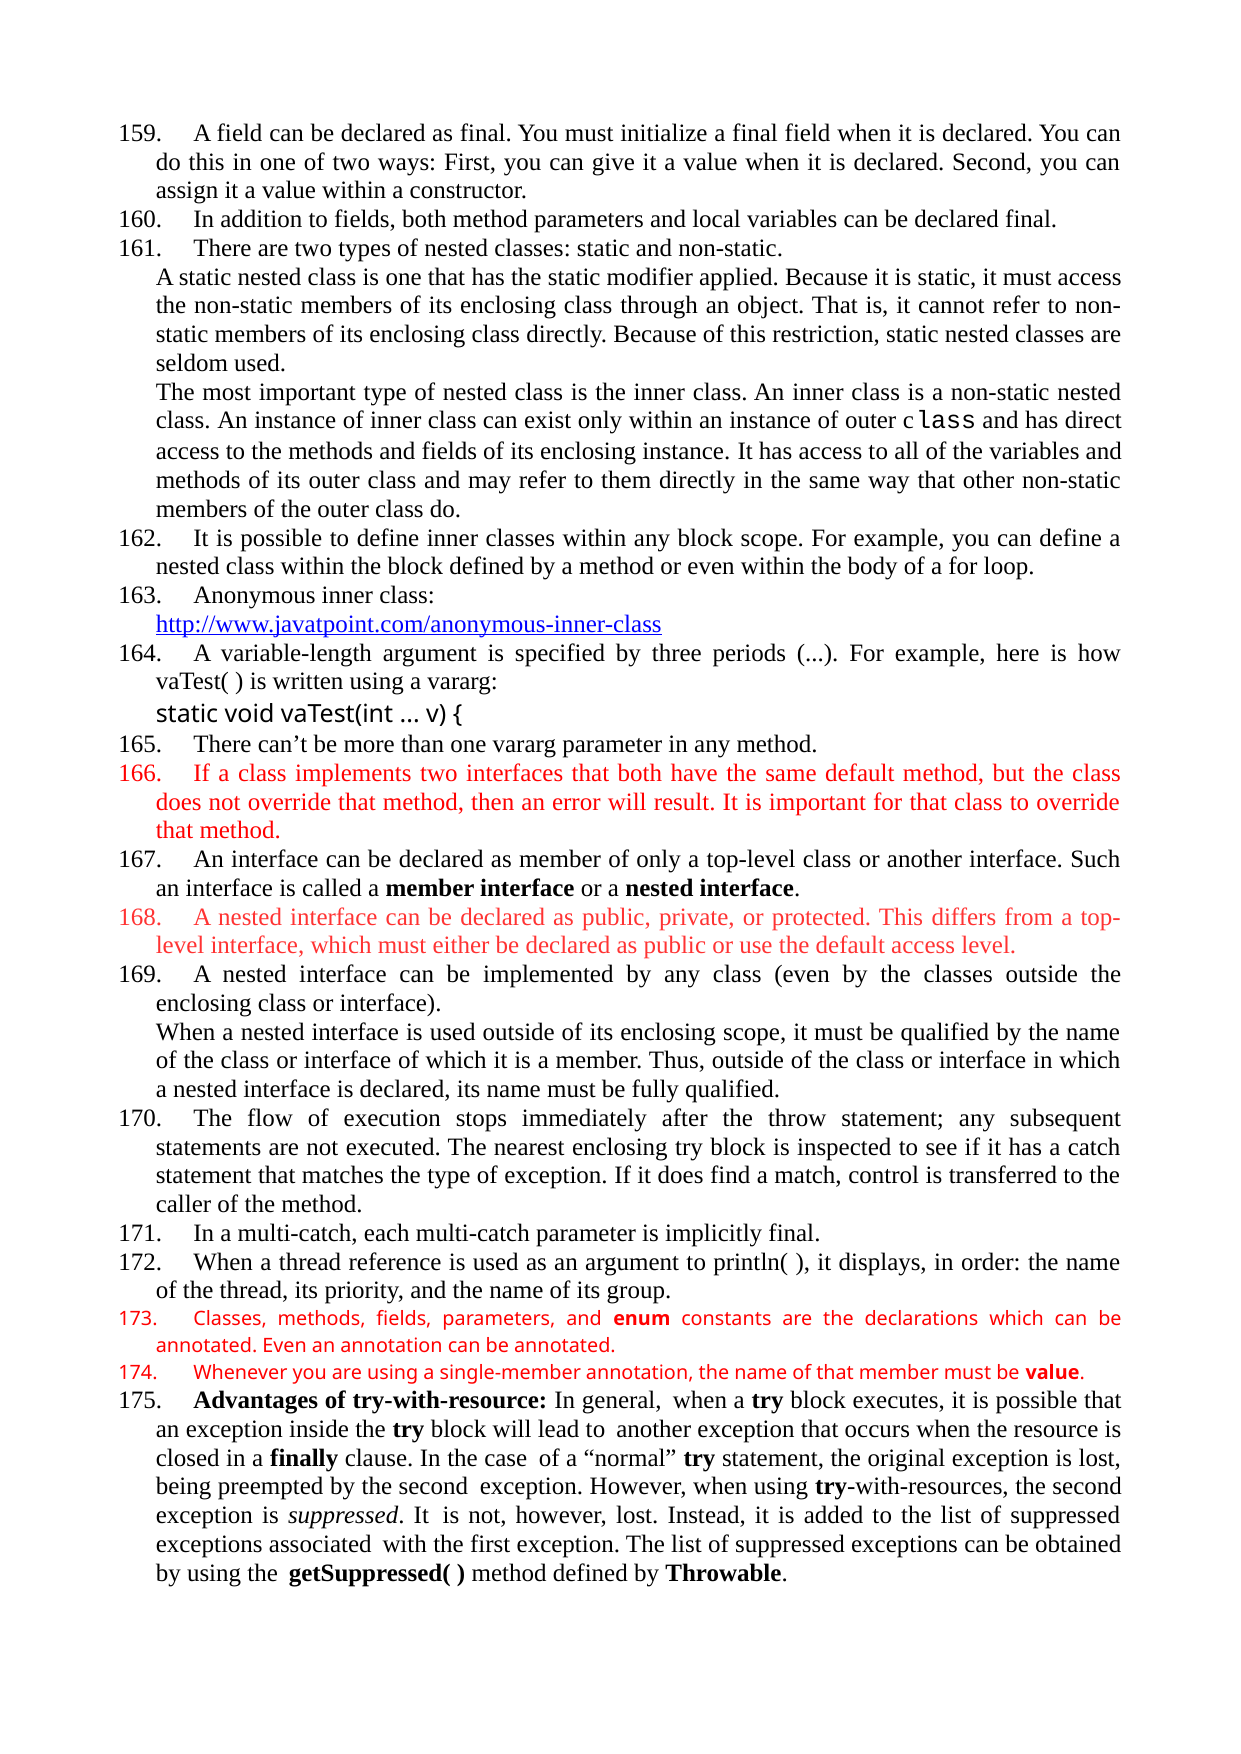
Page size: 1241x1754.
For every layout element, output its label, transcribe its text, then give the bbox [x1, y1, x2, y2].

list When a thread reference is used as an argument to println( ), it displays, in order: the name of the thread, its priority, and the name of its group. [118, 1247, 1122, 1304]
list http://www.javatpoint.com/anonymous-inner-class [118, 609, 1122, 638]
list An interface can be declared as member of only a top-level class or another interface. Such an interface is called a member interface or a nested interface. [118, 844, 1122, 902]
list In a multi-catch, each multi-catch parameter is implicitly final. [118, 1218, 1122, 1247]
list When a nested interface is used outside of its enclosing scope, it must be qualified by the name of the class or interface of which it is a member. Thus, outside of the class or interface in which a nested interface is declared, its name must be fully qualified. [118, 1017, 1122, 1103]
list Advantages of try-with-resource: In general, when a try block executes, it is possible that an exception inside the try block will lead to another exception that occurs when the resource is closed in a finally clause. In the case of a “normal” try statement, the original exception is lost, being preempted by the second exception. However, when using try-with-resources, the second exception is suppressed. It is not, however, lost. Instead, it is added to the list of suppressed exceptions associated with the first exception. The list of suppressed exceptions can be obtained by using the getSuppressed( ) method defined by Throwable. [118, 1385, 1122, 1586]
list In addition to fields, both method parameters and local variables can be declared final. [118, 204, 1122, 233]
list The most important type of nested class is the inner class. An inner class is a non-static nested class. An instance of inner class can exist only within an instance of outer class and has direct access to the methods and fields of its enclosing instance. It has access to all of the variables and methods of its outer class and may refer to them directly in the same way that other non-static members of the outer class do. [118, 377, 1122, 523]
list There are two types of nested classes: static and non-static. [118, 233, 1122, 262]
list Anonymous inner class: [118, 580, 1122, 609]
list Whenever you are using a single-member annotation, the name of that member must be value. [118, 1358, 1122, 1385]
list Classes, methods, fields, parameters, and enum constants are the declarations which can be annotated. Even an annotation can be annotated. [118, 1304, 1122, 1358]
list If a class implements two interfaces that both have the same default method, but the class does not override that method, then an error will result. It is important for that class to override that method. [118, 758, 1122, 844]
list A nested interface can be declared as public, private, or protected. This differs from a top-level interface, which must either be declared as public or use the default access level. [118, 902, 1122, 959]
list A nested interface can be implemented by any class (even by the classes outside the enclosing class or interface). [118, 959, 1122, 1017]
list A field can be declared as final. You must initialize a final field when it is declared. You can do this in one of two ways: First, you can give it a value when it is declared. Second, you can assign it a value within a constructor. [118, 118, 1122, 204]
list There can’t be more than one vararg parameter in any method. [118, 729, 1122, 758]
list A variable-length argument is specified by three periods (...). For example, here is how vaTest( ) is written using a vararg: [118, 638, 1122, 695]
list The flow of execution stops immediately after the throw statement; any subsequent statements are not executed. The nearest enclosing try block is inspected to see if it has a catch statement that matches the type of exception. If it does find a match, control is transferred to the caller of the method. [118, 1103, 1122, 1218]
list A static nested class is one that has the static modifier applied. Because it is static, it must access the non-static members of its enclosing class through an object. That is, it cannot refer to non-static members of its enclosing class directly. Because of this restriction, static nested classes are seldom used. [118, 262, 1122, 377]
list It is possible to define inner classes within any block scope. For example, you can define a nested class within the block defined by a method or even within the body of a for loop. [118, 523, 1122, 580]
list static void vaTest(int ... v) { [118, 695, 1122, 729]
